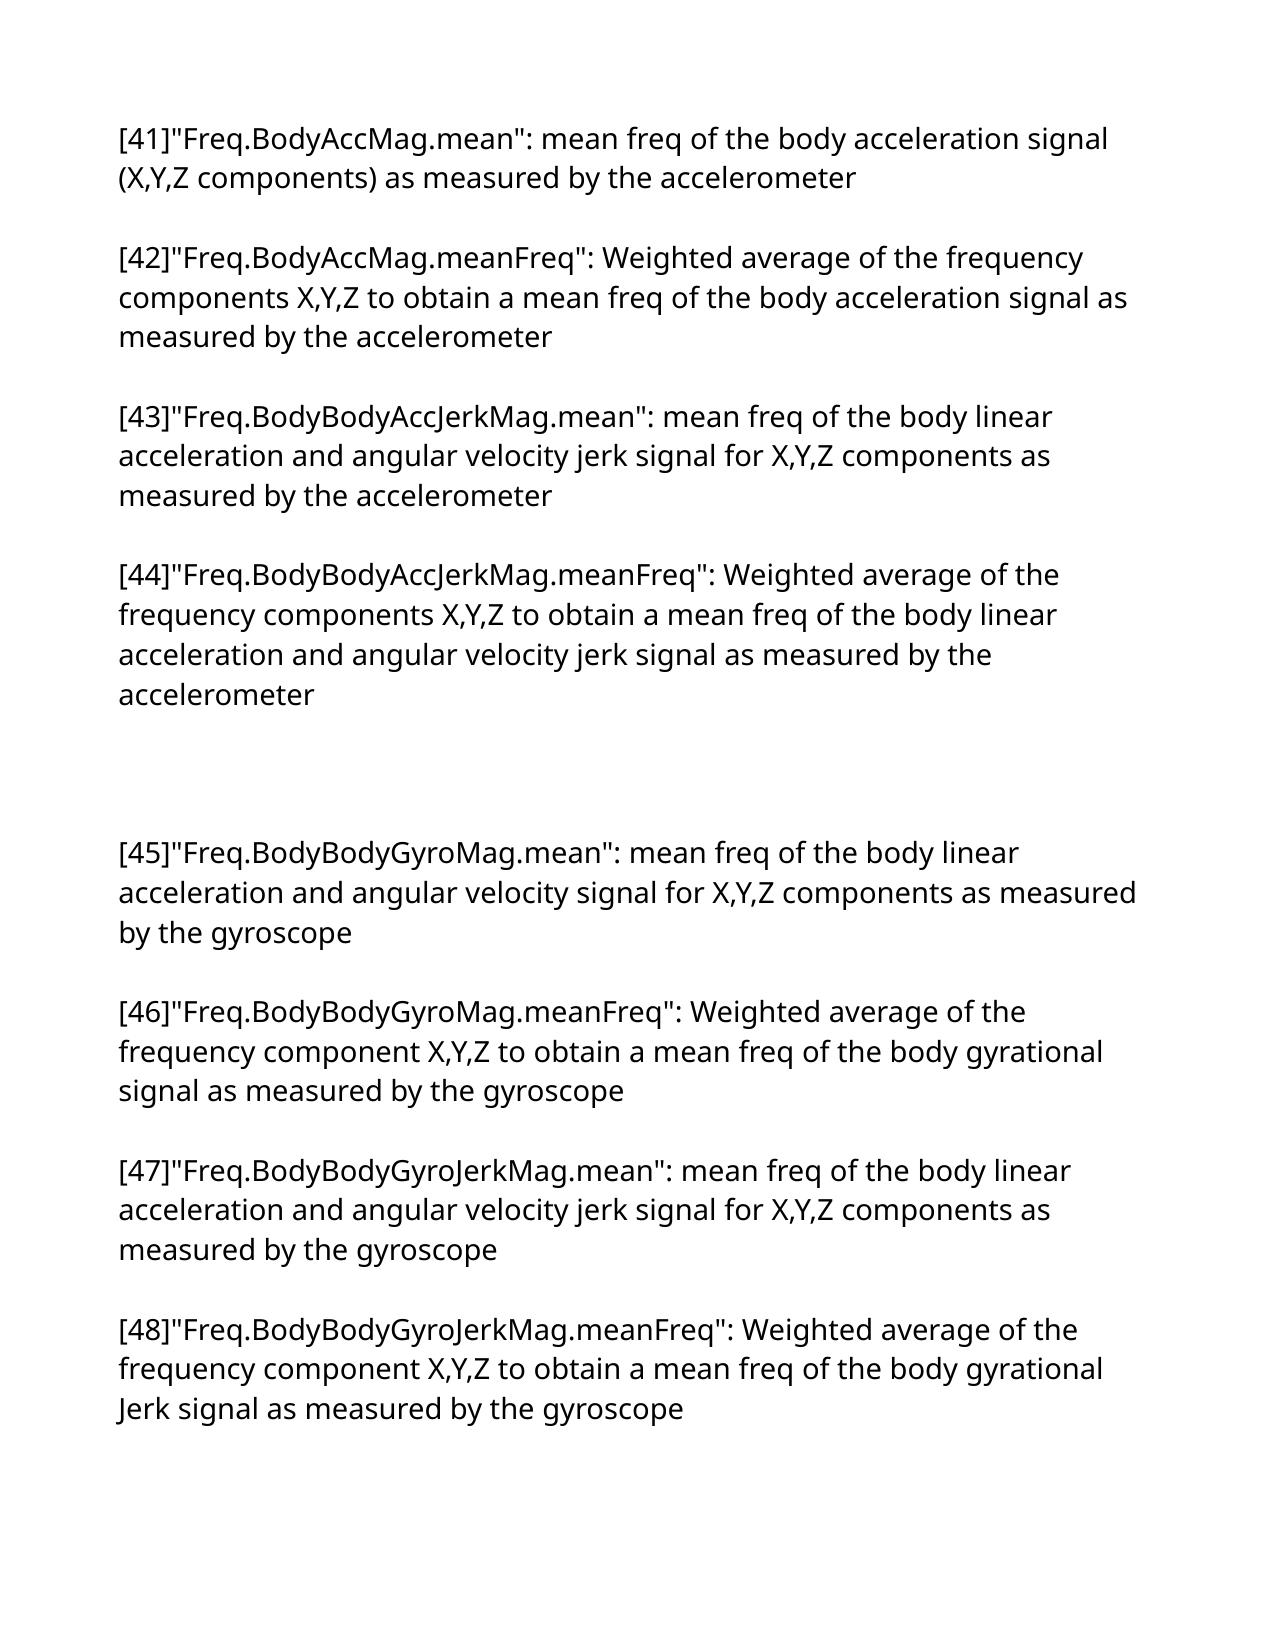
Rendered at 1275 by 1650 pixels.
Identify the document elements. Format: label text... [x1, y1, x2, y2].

text [41]"Freq.BodyAccMag.mean": mean freq of the body acceleration signal (X,Y,Z components) as measured by the accelerometer [118, 118, 1157, 197]
text [48]"Freq.BodyBodyGyroJerkMag.meanFreq": Weighted average of the frequency component X,Y,Z to obtain a mean freq of the body gyrational Jerk signal as measured by the gyroscope [118, 1309, 1157, 1428]
text [42]"Freq.BodyAccMag.meanFreq": Weighted average of the frequency components X,Y,Z to obtain a mean freq of the body acceleration signal as measured by the accelerometer [118, 237, 1157, 356]
text [44]"Freq.BodyBodyAccJerkMag.meanFreq": Weighted average of the frequency components X,Y,Z to obtain a mean freq of the body linear acceleration and angular velocity jerk signal as measured by the accelerometer [118, 555, 1157, 713]
text [47]"Freq.BodyBodyGyroJerkMag.mean": mean freq of the body linear acceleration and angular velocity jerk signal for X,Y,Z components as measured by the gyroscope [118, 1150, 1157, 1269]
text [45]"Freq.BodyBodyGyroMag.mean": mean freq of the body linear acceleration and angular velocity signal for X,Y,Z components as measured by the gyroscope [118, 832, 1157, 952]
text [46]"Freq.BodyBodyGyroMag.meanFreq": Weighted average of the frequency component X,Y,Z to obtain a mean freq of the body gyrational signal as measured by the gyroscope [118, 991, 1157, 1110]
text [43]"Freq.BodyBodyAccJerkMag.mean": mean freq of the body linear acceleration and angular velocity jerk signal for X,Y,Z components as measured by the accelerometer [118, 396, 1157, 515]
